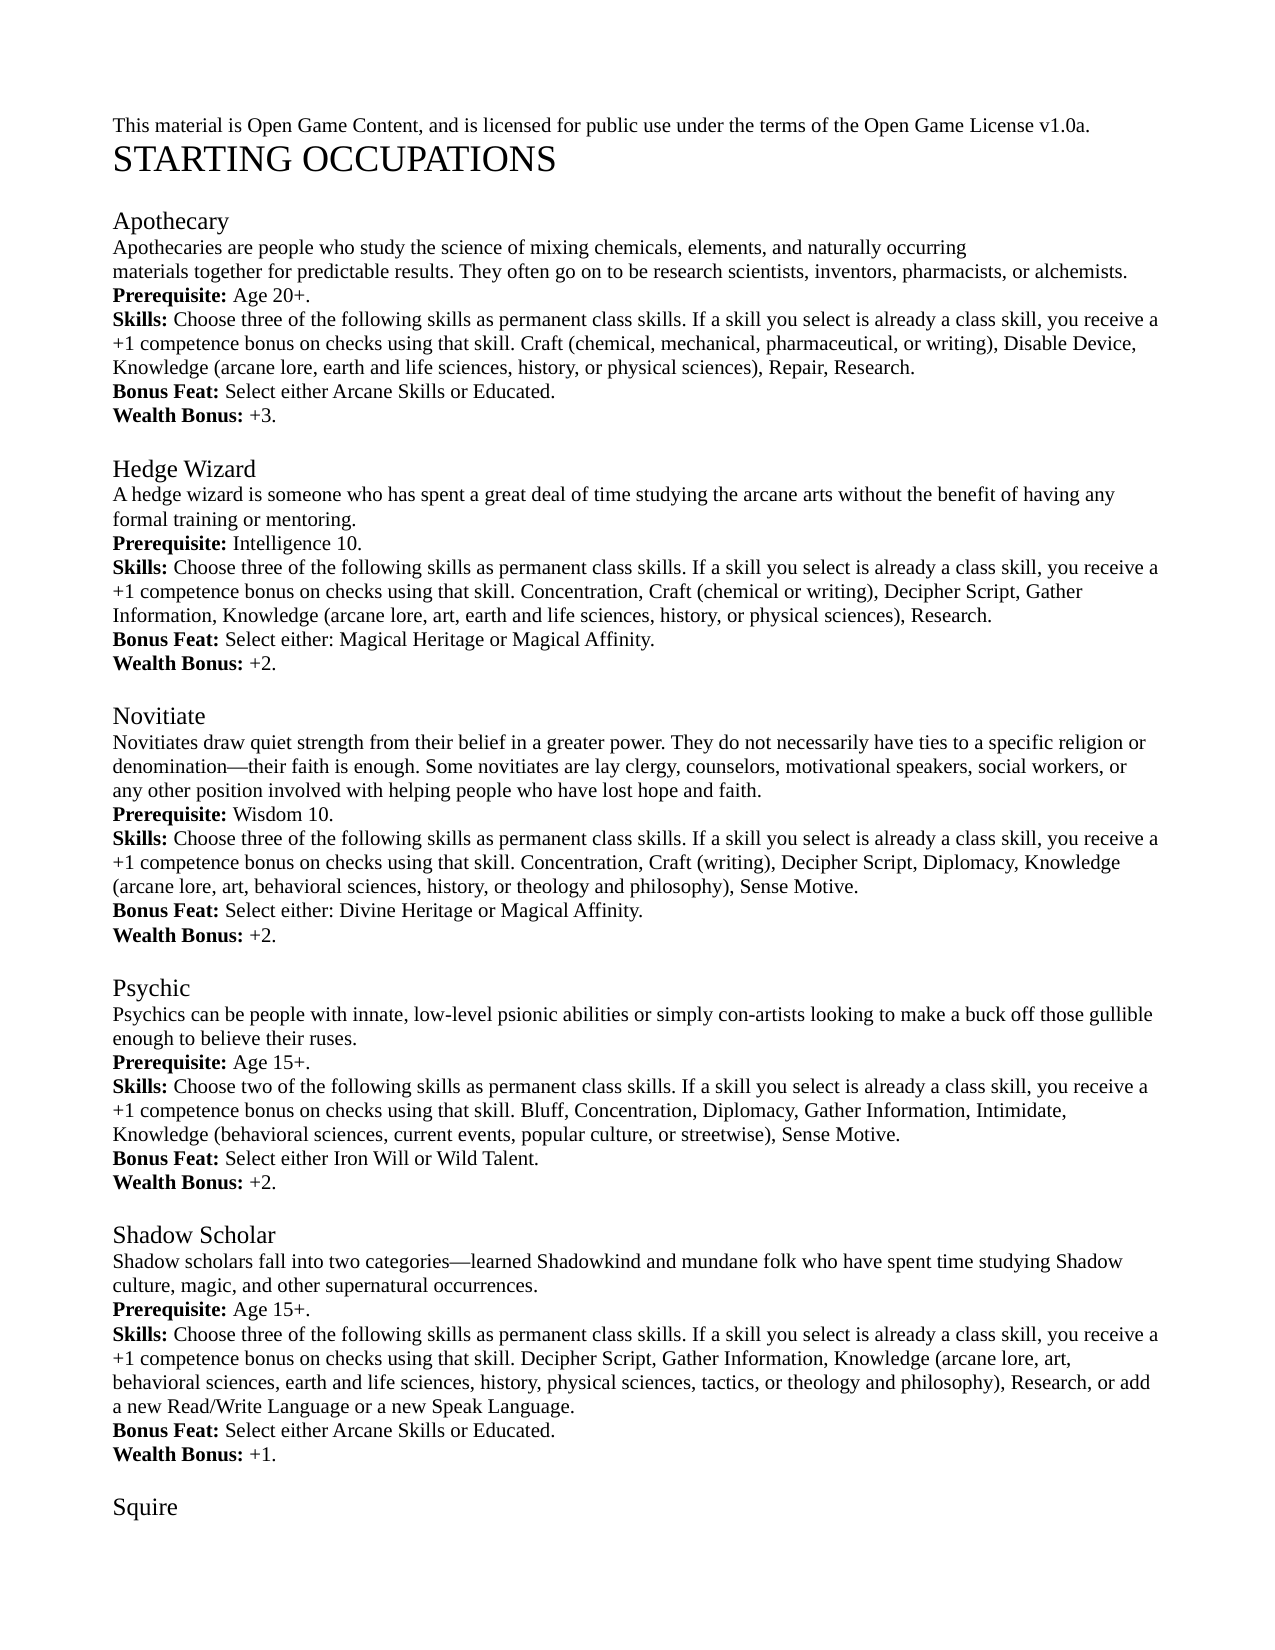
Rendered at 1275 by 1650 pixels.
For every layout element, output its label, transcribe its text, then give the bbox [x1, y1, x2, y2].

text Hedge Wizard [112, 454, 1162, 482]
text Bonus Feat: Select either: Divine Heritage or Magical Affinity. [112, 898, 1162, 922]
text Prerequisite: Age 15+. [112, 1050, 1162, 1074]
text Skills: Choose three of the following skills as permanent class skills. If a skill you select is already a class skill, you receive a +1 competence bonus on checks using that skill. Concentration, Craft (chemical or writing), Decipher Script, Gather Information, Knowledge (arcane lore, art, earth and life sciences, history, or physical sciences), Research. [112, 554, 1162, 627]
text Wealth Bonus: +2. [112, 651, 1162, 675]
text Skills: Choose three of the following skills as permanent class skills. If a skill you select is already a class skill, you receive a +1 competence bonus on checks using that skill. Concentration, Craft (writing), Decipher Script, Diplomacy, Knowledge (arcane lore, art, behavioral sciences, history, or theology and philosophy), Sense Motive. [112, 826, 1162, 898]
text Prerequisite: Age 15+. [112, 1297, 1162, 1321]
text Novitiate [112, 701, 1162, 730]
text Wealth Bonus: +1. [112, 1442, 1162, 1466]
text Apothecaries are people who study the science of mixing chemicals, elements, and naturally occurring [112, 235, 1162, 259]
text Bonus Feat: Select either Arcane Skills or Educated. [112, 379, 1162, 403]
text Apothecary [112, 206, 1162, 235]
subtitle STARTING OCCUPATIONS [112, 137, 1162, 180]
text Shadow Scholar [112, 1221, 1162, 1249]
text Wealth Bonus: +2. [112, 1170, 1162, 1194]
text Skills: Choose two of the following skills as permanent class skills. If a skill you select is already a class skill, you receive a +1 competence bonus on checks using that skill. Bluff, Concentration, Diplomacy, Gather Information, Intimidate, Knowledge (behavioral sciences, current events, popular culture, or streetwise), Sense Motive. [112, 1074, 1162, 1146]
text Bonus Feat: Select either: Magical Heritage or Magical Affinity. [112, 627, 1162, 651]
text Psychic [112, 973, 1162, 1002]
text Novitiates draw quiet strength from their belief in a greater power. They do not necessarily have ties to a specific religion or denomination—their faith is enough. Some novitiates are lay clergy, counselors, motivational speakers, social workers, or any other position involved with helping people who have lost hope and faith. [112, 730, 1162, 802]
text Bonus Feat: Select either Iron Will or Wild Talent. [112, 1146, 1162, 1170]
text This material is Open Game Content, and is licensed for public use under the terms of the Open Game License v1.0a. [112, 112, 1162, 137]
text Psychics can be people with innate, low-level psionic abilities or simply con-artists looking to make a buck off those gullible enough to believe their ruses. [112, 1002, 1162, 1050]
text materials together for predictable results. They often go on to be research scientists, inventors, pharmacists, or alchemists. [112, 259, 1162, 283]
text A hedge wizard is someone who has spent a great deal of time studying the arcane arts without the benefit of having any formal training or mentoring. [112, 482, 1162, 531]
text Prerequisite: Wisdom 10. [112, 802, 1162, 826]
text Wealth Bonus: +3. [112, 403, 1162, 427]
text Shadow scholars fall into two categories—learned Shadowkind and mundane folk who have spent time studying Shadow culture, magic, and other supernatural occurrences. [112, 1249, 1162, 1297]
text Prerequisite: Intelligence 10. [112, 531, 1162, 554]
text Prerequisite: Age 20+. [112, 283, 1162, 307]
text Wealth Bonus: +2. [112, 922, 1162, 947]
text Skills: Choose three of the following skills as permanent class skills. If a skill you select is already a class skill, you receive a +1 competence bonus on checks using that skill. Decipher Script, Gather Information, Knowledge (arcane lore, art, behavioral sciences, earth and life sciences, history, physical sciences, tactics, or theology and philosophy), Research, or add a new Read/Write Language or a new Speak Language. [112, 1321, 1162, 1418]
text Bonus Feat: Select either Arcane Skills or Educated. [112, 1418, 1162, 1442]
text Skills: Choose three of the following skills as permanent class skills. If a skill you select is already a class skill, you receive a +1 competence bonus on checks using that skill. Craft (chemical, mechanical, pharmaceutical, or writing), Disable Device, Knowledge (arcane lore, earth and life sciences, history, or physical sciences), Repair, Research. [112, 307, 1162, 379]
text Squire [112, 1492, 1162, 1521]
